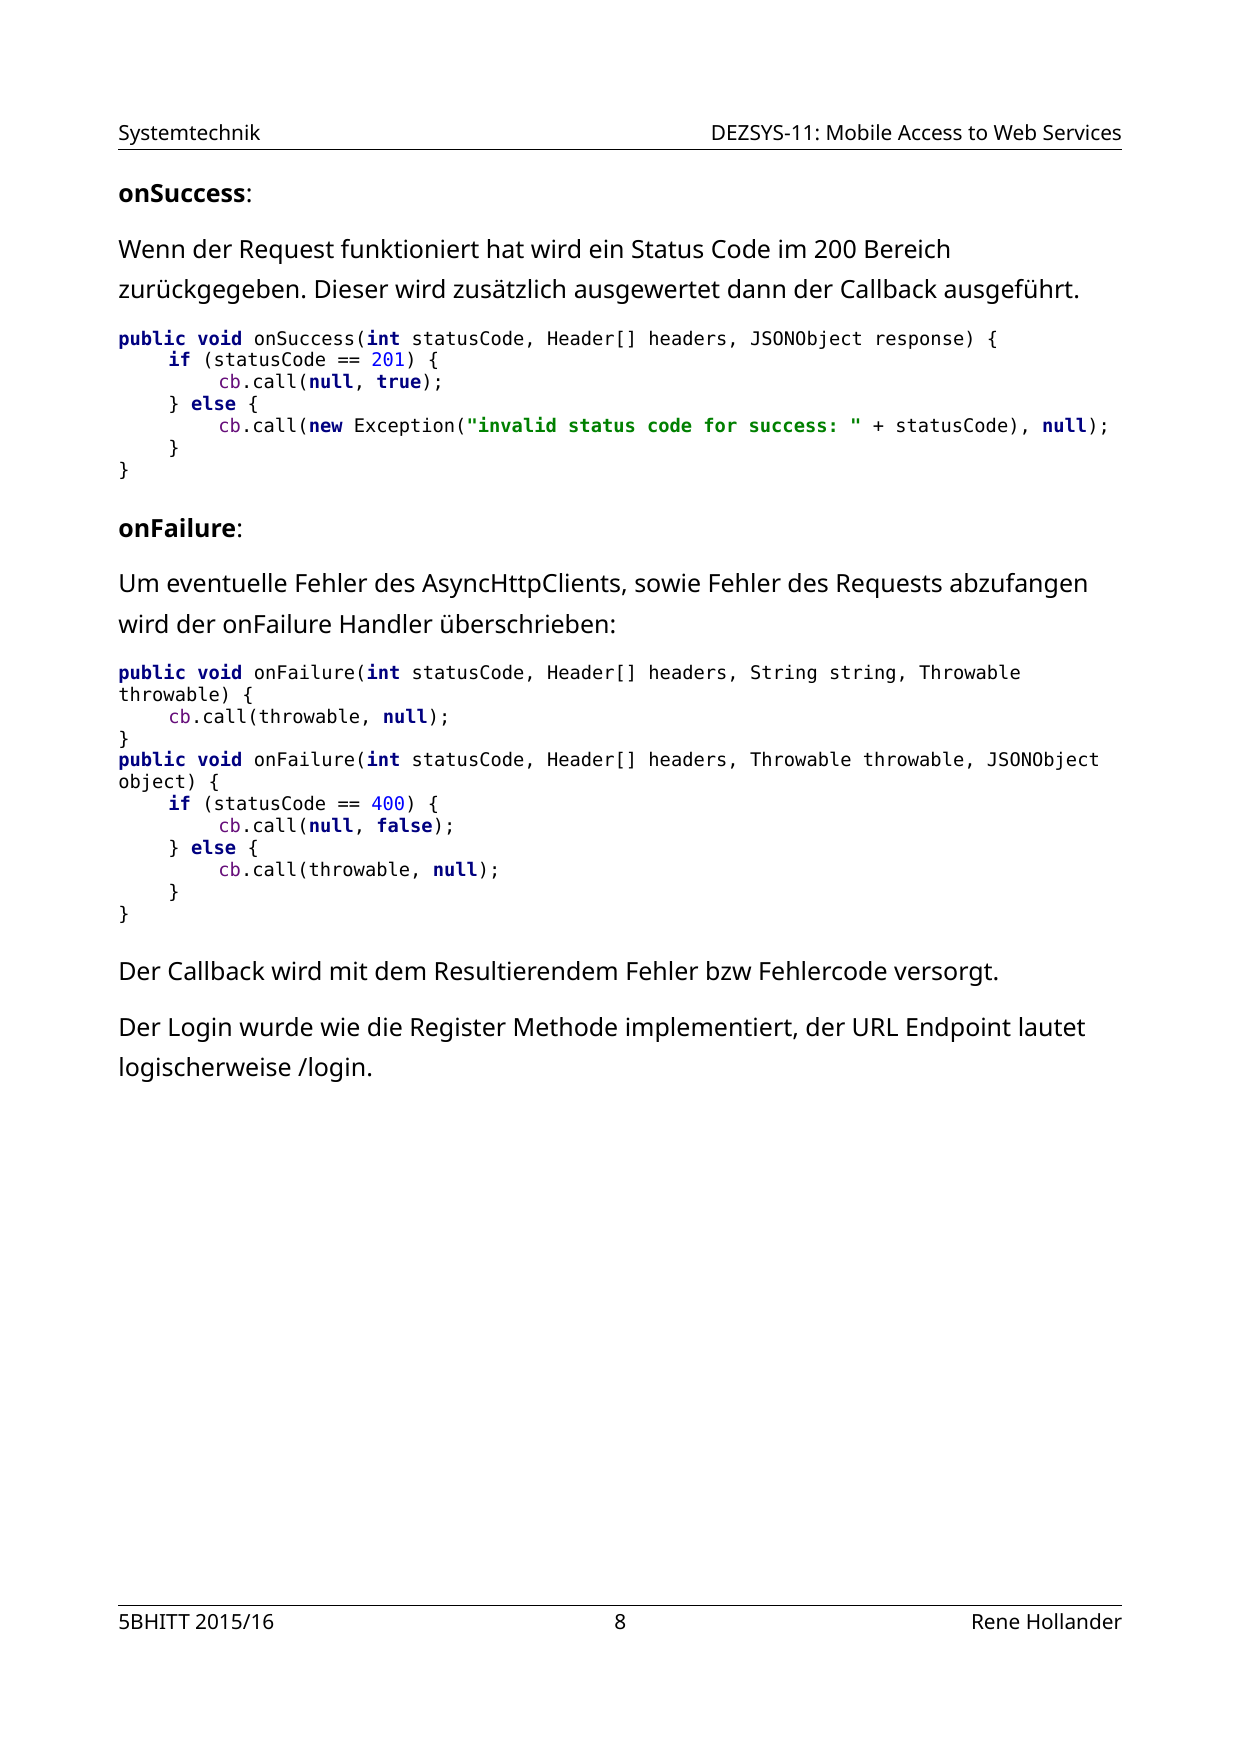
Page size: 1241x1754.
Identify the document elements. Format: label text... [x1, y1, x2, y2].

text public void onFailure(int statusCode, Header[] headers, String string, Throwable throwable) { [118, 662, 1122, 706]
text cb.call(new Exception("invalid status code for success: " + statusCode), null); [118, 415, 1122, 437]
text } else { [118, 837, 1122, 859]
text cb.call(throwable, null); [118, 706, 1122, 727]
text if (statusCode == 201) { [118, 349, 1122, 371]
text onSuccess: [118, 176, 1122, 210]
text } [118, 902, 1122, 924]
text Um eventuelle Fehler des AsyncHttpClients, sowie Fehler des Requests abzufangen wird der onFailure Handler überschrieben: [118, 566, 1122, 641]
text public void onFailure(int statusCode, Header[] headers, Throwable throwable, JSONObject object) { [118, 749, 1122, 793]
text Der Login wurde wie die Register Methode implementiert, der URL Endpoint lautet logischerweise /login. [118, 1009, 1122, 1084]
text Wenn der Request funktioniert hat wird ein Status Code im 200 Bereich zurückgegeben. Dieser wird zusätzlich ausgewertet dann der Callback ausgeführt. [118, 231, 1122, 306]
text } [118, 459, 1122, 481]
text cb.call(null, true); [118, 371, 1122, 393]
text } else { [118, 393, 1122, 415]
text Der Callback wird mit dem Resultierendem Fehler bzw Fehlercode versorgt. [118, 954, 1122, 988]
text public void onSuccess(int statusCode, Header[] headers, JSONObject response) { [118, 328, 1122, 349]
text cb.call(null, false); [118, 815, 1122, 837]
text cb.call(throwable, null); [118, 859, 1122, 881]
text onFailure: [118, 510, 1122, 544]
text } [118, 881, 1122, 902]
text } [118, 437, 1122, 459]
text } [118, 727, 1122, 749]
text if (statusCode == 400) { [118, 793, 1122, 815]
